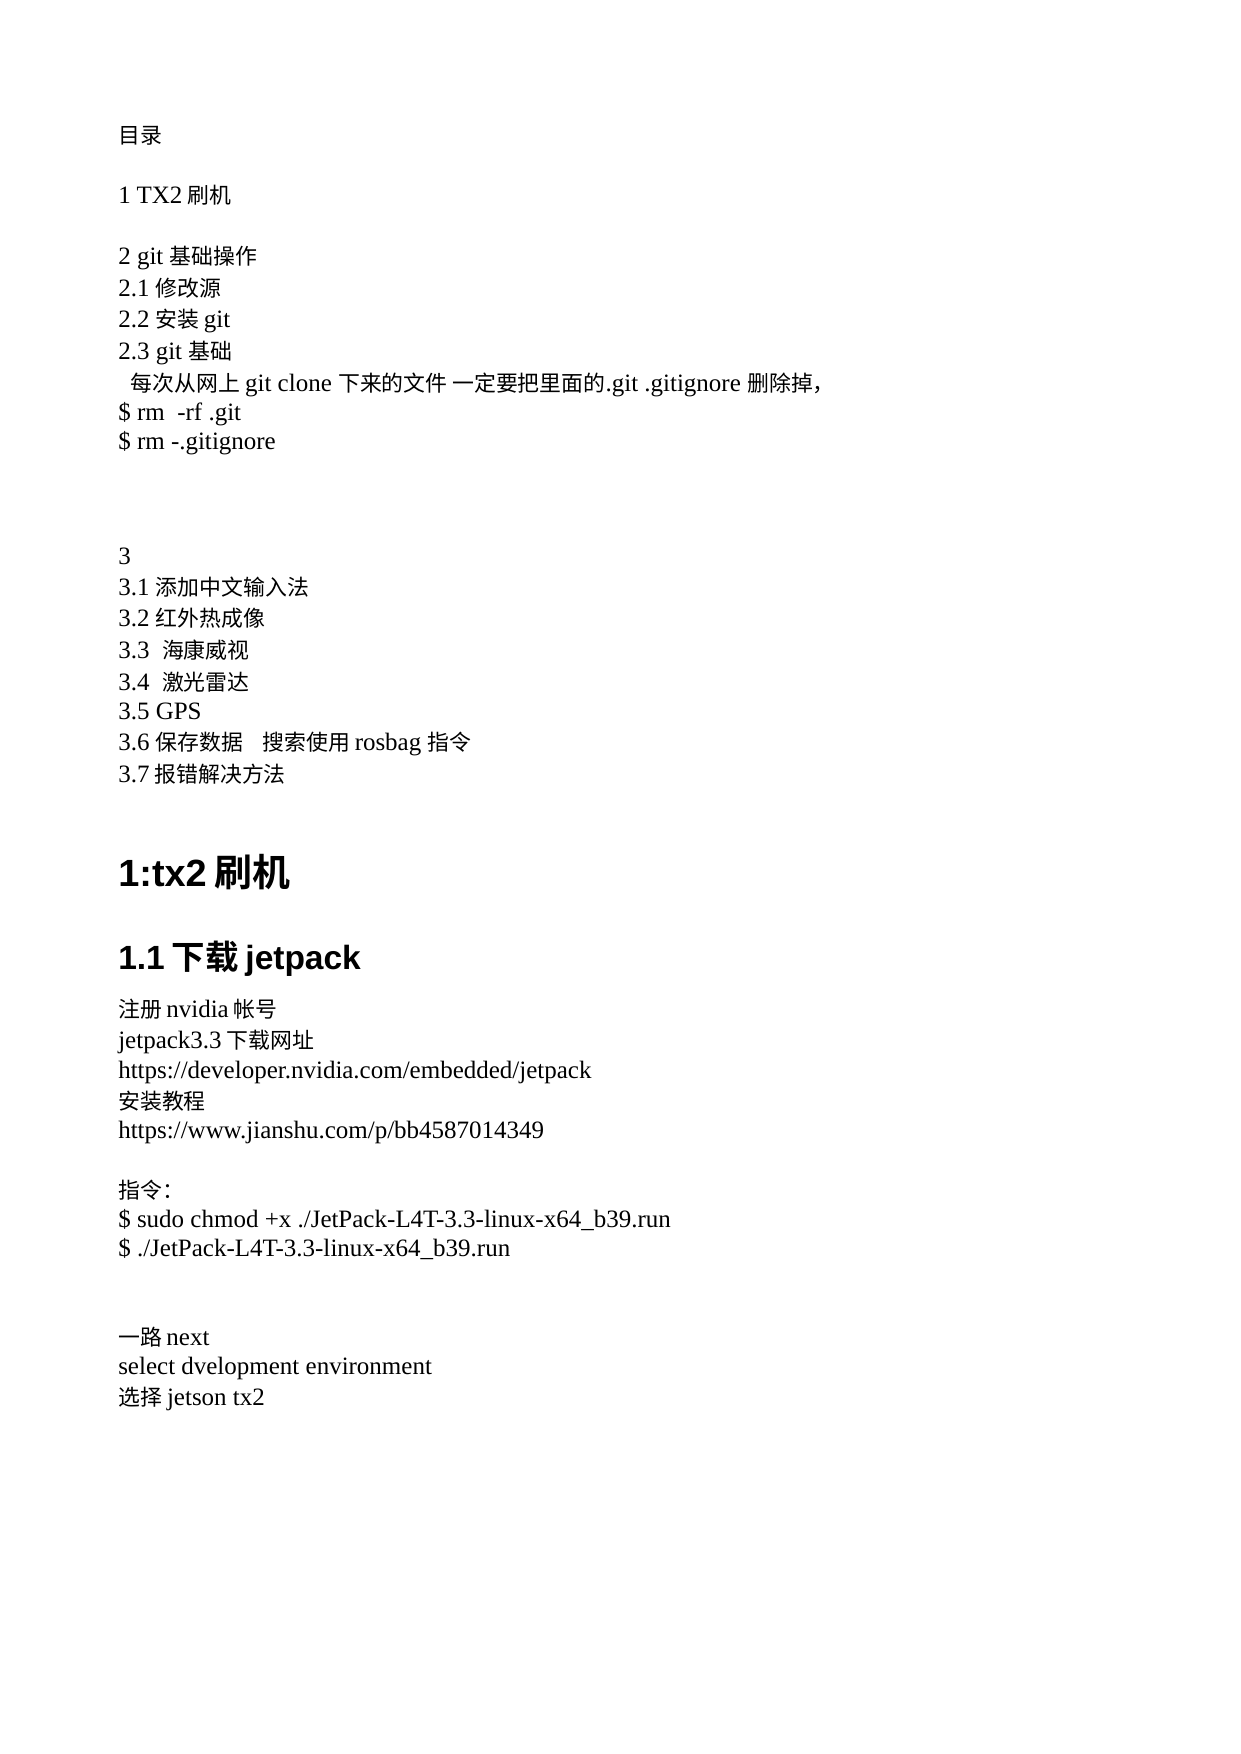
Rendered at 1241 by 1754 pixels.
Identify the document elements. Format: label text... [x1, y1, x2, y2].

text 3 [118, 541, 1122, 570]
text 3.7报错解决方法 [118, 757, 1122, 788]
text 目录 [118, 118, 1122, 150]
text 2.3 git 基础 [118, 334, 1122, 366]
text 3.1 添加中文输入法 [118, 570, 1122, 601]
text 2 git 基础操作 [118, 239, 1122, 271]
text 指令： [118, 1173, 1122, 1204]
text 2.2 安装git [118, 302, 1122, 334]
text https://developer.nvidia.com/embedded/jetpack [118, 1055, 1122, 1084]
text $ sudo chmod +x ./JetPack-L4T-3.3-linux-x64_b39.run [118, 1204, 1122, 1233]
subtitle 1:tx2刷机 [118, 842, 1122, 897]
text 1 TX2刷机 [118, 178, 1122, 210]
text jetpack3.3下载网址 [118, 1023, 1122, 1055]
text 安装教程 [118, 1084, 1122, 1115]
text 注册nvidia帐号 [118, 992, 1122, 1023]
text 3.4 激光雷达 [118, 665, 1122, 696]
text 每次从网上 git clone 下来的文件 一定要把里面的.git .gitignore 删除掉， [118, 366, 1122, 397]
subtitle 1.1下载jetpack [118, 931, 1122, 979]
text select dvelopment environment [118, 1351, 1122, 1380]
text 选择 jetson tx2 [118, 1380, 1122, 1412]
text 一路next [118, 1319, 1122, 1351]
text https://www.jianshu.com/p/bb4587014349 [118, 1115, 1122, 1144]
text $ rm -.gitignore [118, 426, 1122, 455]
text 3.2 红外热成像 [118, 601, 1122, 633]
text $ rm -rf .git [118, 397, 1122, 426]
text $ ./JetPack-L4T-3.3-linux-x64_b39.run [118, 1233, 1122, 1262]
text 2.1 修改源 [118, 271, 1122, 302]
text 3.6 保存数据 搜索使用rosbag 指令 [118, 725, 1122, 757]
text 3.3 海康威视 [118, 633, 1122, 665]
text 3.5 GPS [118, 696, 1122, 725]
